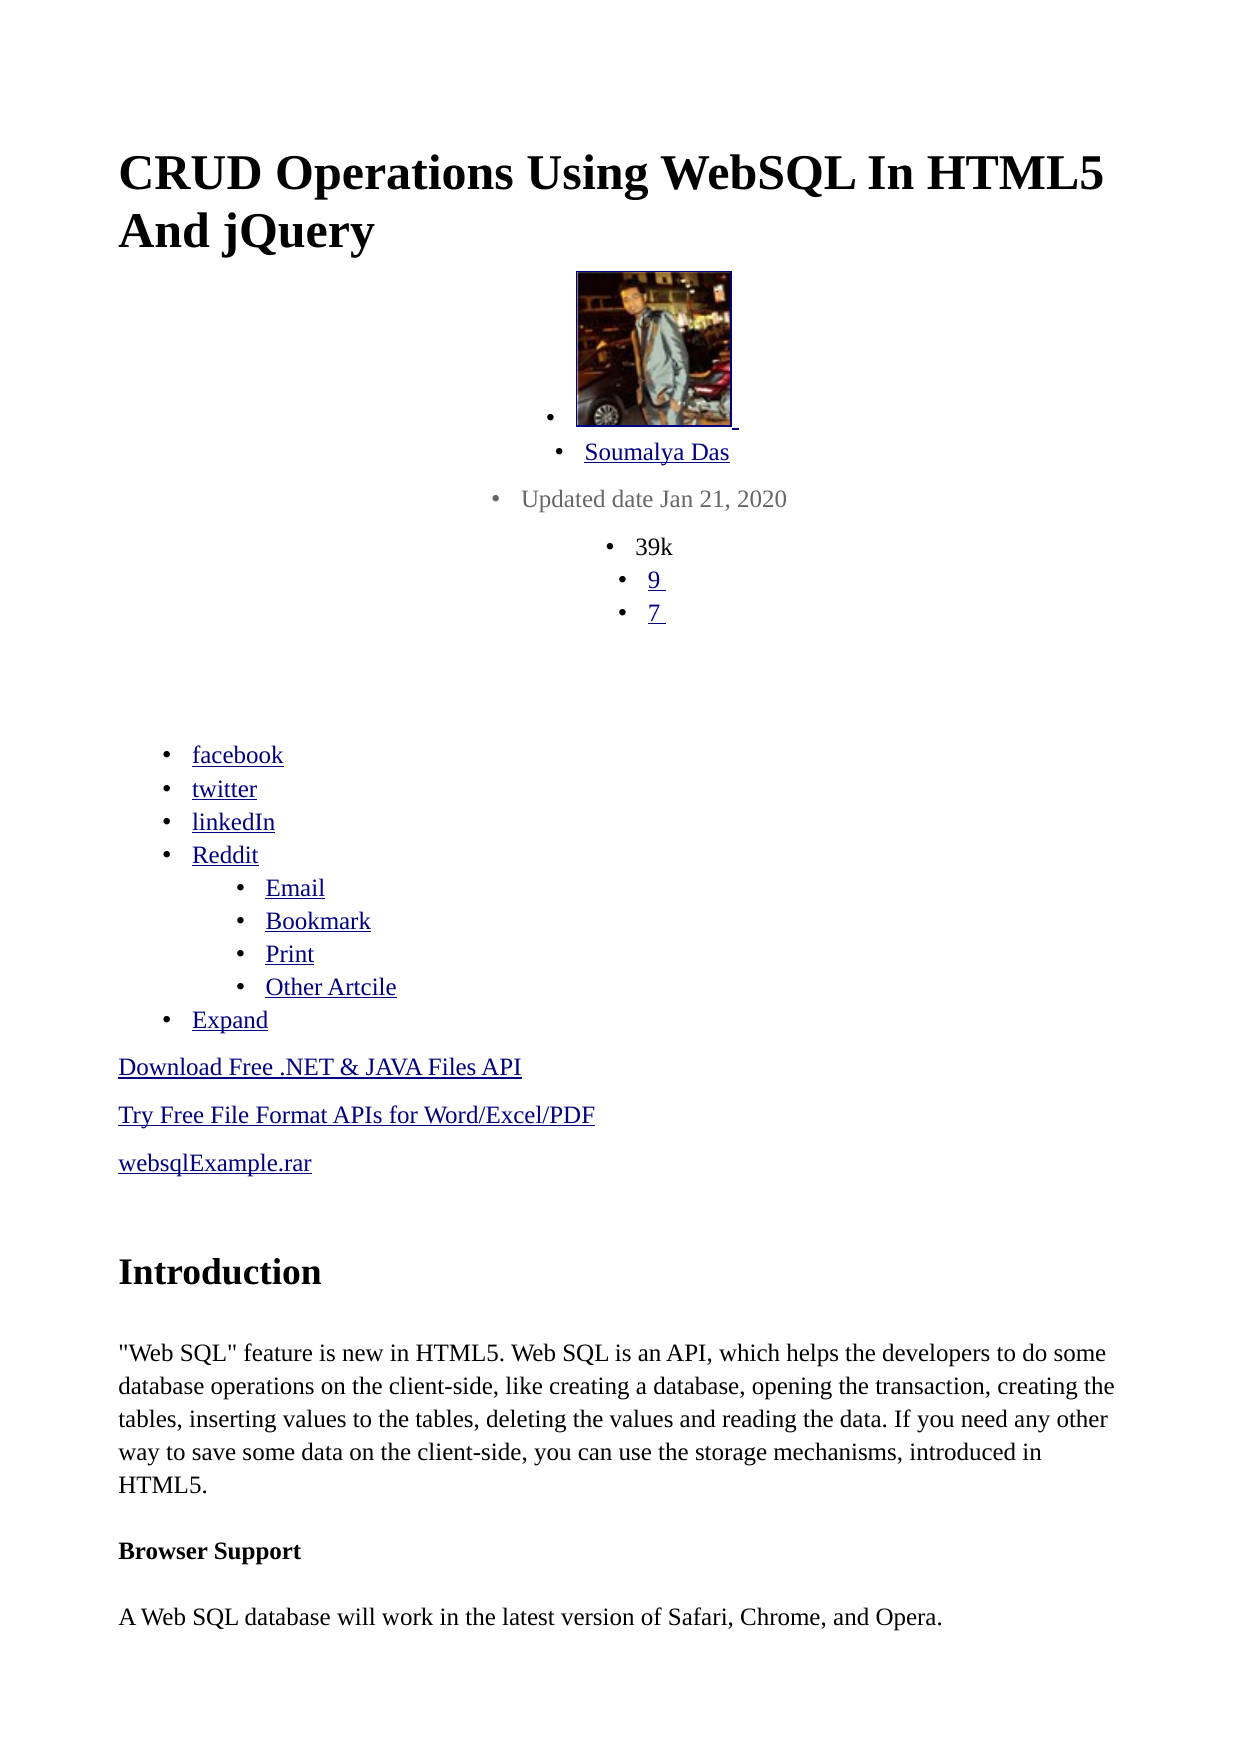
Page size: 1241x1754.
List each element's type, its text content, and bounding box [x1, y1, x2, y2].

list Soumalya Das [162, 437, 1122, 465]
list linkedIn [162, 807, 1122, 835]
text Browser Support [118, 1536, 1122, 1564]
subtitle Introduction [118, 1249, 1122, 1292]
picture [577, 272, 730, 425]
list facebook [162, 741, 1122, 769]
text Download Free .NET & JAVA Files API [118, 1052, 1122, 1081]
text "Web SQL" feature is new in HTML5. Web SQL is an API, which helps the developers to do some database operations on the client-side, like creating a database, opening the transaction, creating the tables, inserting values to the tables, deleting the values and reading the data. If you need any other way to save some data on the client-side, you can use the storage mechanisms, introduced in HTML5. [118, 1338, 1122, 1498]
list Print [236, 939, 1122, 967]
list Updated date Jan 21, 2020 [162, 484, 1122, 513]
list Reddit [162, 840, 1122, 868]
list 9 [162, 565, 1122, 593]
list Other Artcile [236, 972, 1122, 1001]
list Expand [162, 1005, 1122, 1033]
list Bookmark [236, 906, 1122, 934]
subtitle CRUD Operations Using WebSQL In HTML5 And jQuery [118, 143, 1122, 258]
list Email [236, 873, 1122, 901]
list 7 [162, 598, 1122, 627]
text Try Free File Format APIs for Word/Excel/PDF [118, 1100, 1122, 1129]
text A Web SQL database will work in the latest version of Safari, Chrome, and Opera. [118, 1602, 1122, 1631]
list twitter [162, 774, 1122, 802]
text websqlExample.rar [118, 1148, 1122, 1176]
list 39k [162, 532, 1122, 561]
